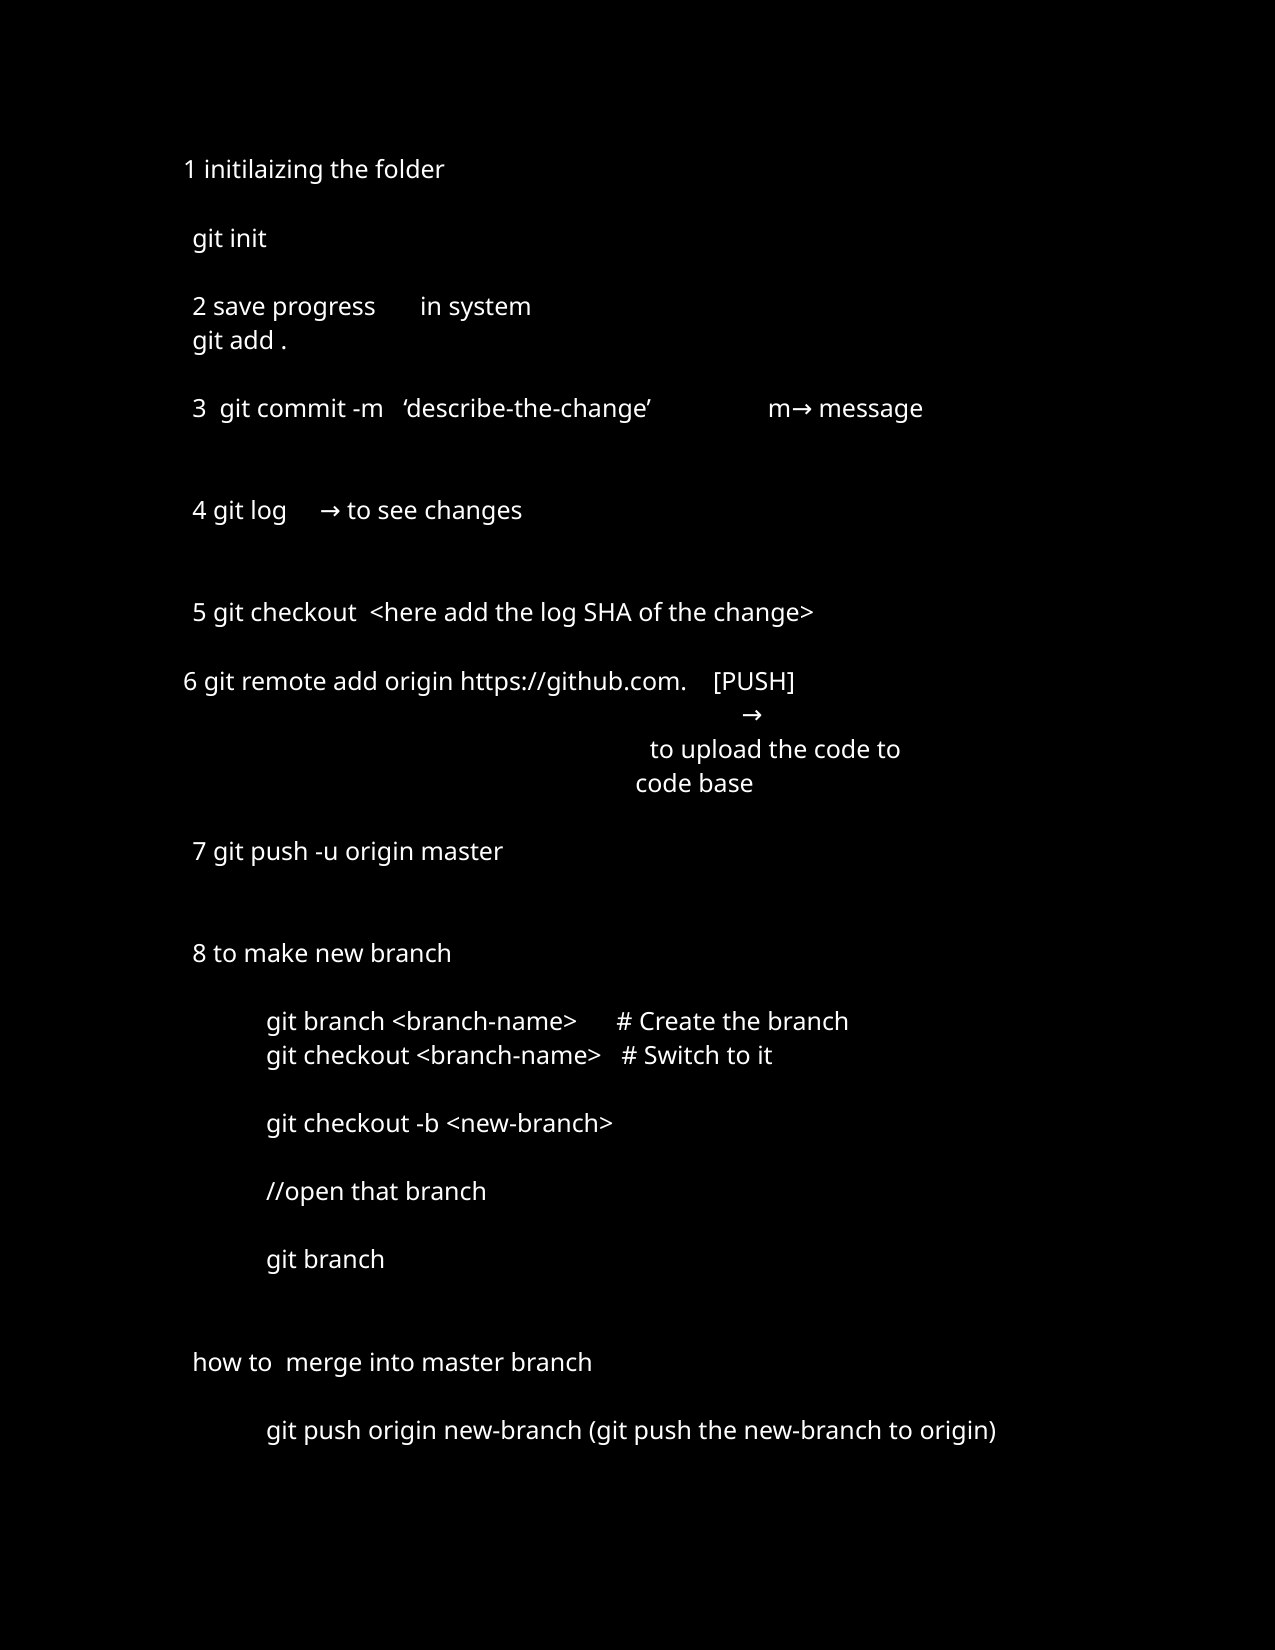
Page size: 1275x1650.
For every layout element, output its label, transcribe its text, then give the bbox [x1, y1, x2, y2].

text 8 to make new branch [118, 936, 1157, 970]
text to upload the code to code base [118, 731, 1157, 799]
text → [118, 697, 1157, 731]
text how to merge into master branch [118, 1344, 1157, 1378]
text 3 git commit -m ‘describe-the-change’ m→ message [118, 391, 1157, 425]
text 7 git push -u origin master [118, 833, 1157, 867]
text git init [118, 220, 1157, 254]
text 4 git log → to see changes [118, 493, 1157, 527]
text 5 git checkout <here add the log SHA of the change> [118, 595, 1157, 629]
text git checkout <branch-name> # Switch to it [118, 1038, 1157, 1072]
text //open that branch [118, 1174, 1157, 1208]
text 6 git remote add origin https://github.com. [PUSH] [118, 663, 1157, 697]
text 2 save progress in system [118, 288, 1157, 322]
text git add . [118, 322, 1157, 357]
text git branch <branch-name> # Create the branch [118, 1004, 1157, 1038]
text 1 initilaizing the folder [118, 152, 1157, 186]
text git checkout -b <new-branch> [118, 1106, 1157, 1140]
text git push origin new-branch (git push the new-branch to origin) [118, 1412, 1157, 1447]
text git branch [118, 1242, 1157, 1276]
